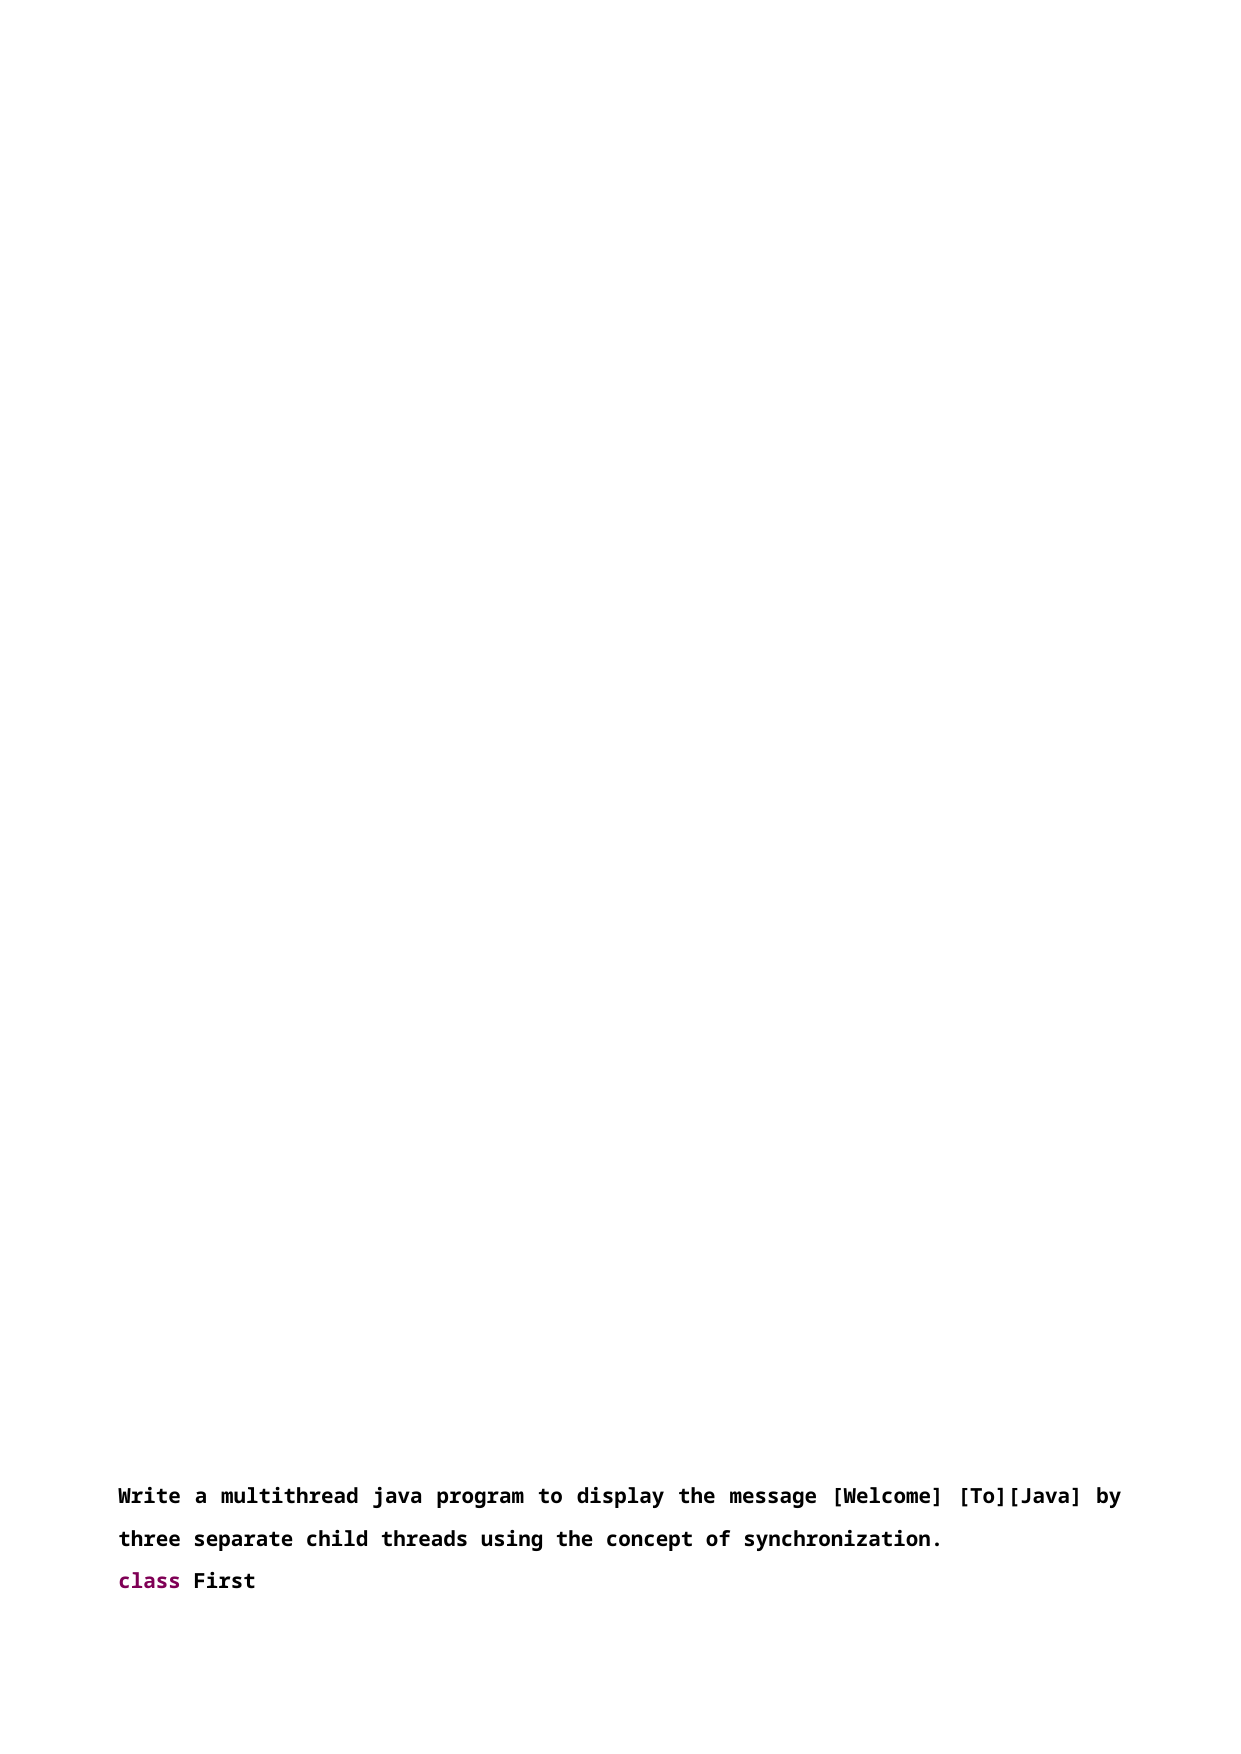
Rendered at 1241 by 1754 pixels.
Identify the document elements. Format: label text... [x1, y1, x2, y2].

text class First [118, 1567, 1122, 1595]
text Write a multithread java program to display the message [Welcome] [To][Java] by three separate child threads using the concept of synchronization. [118, 1481, 1122, 1552]
